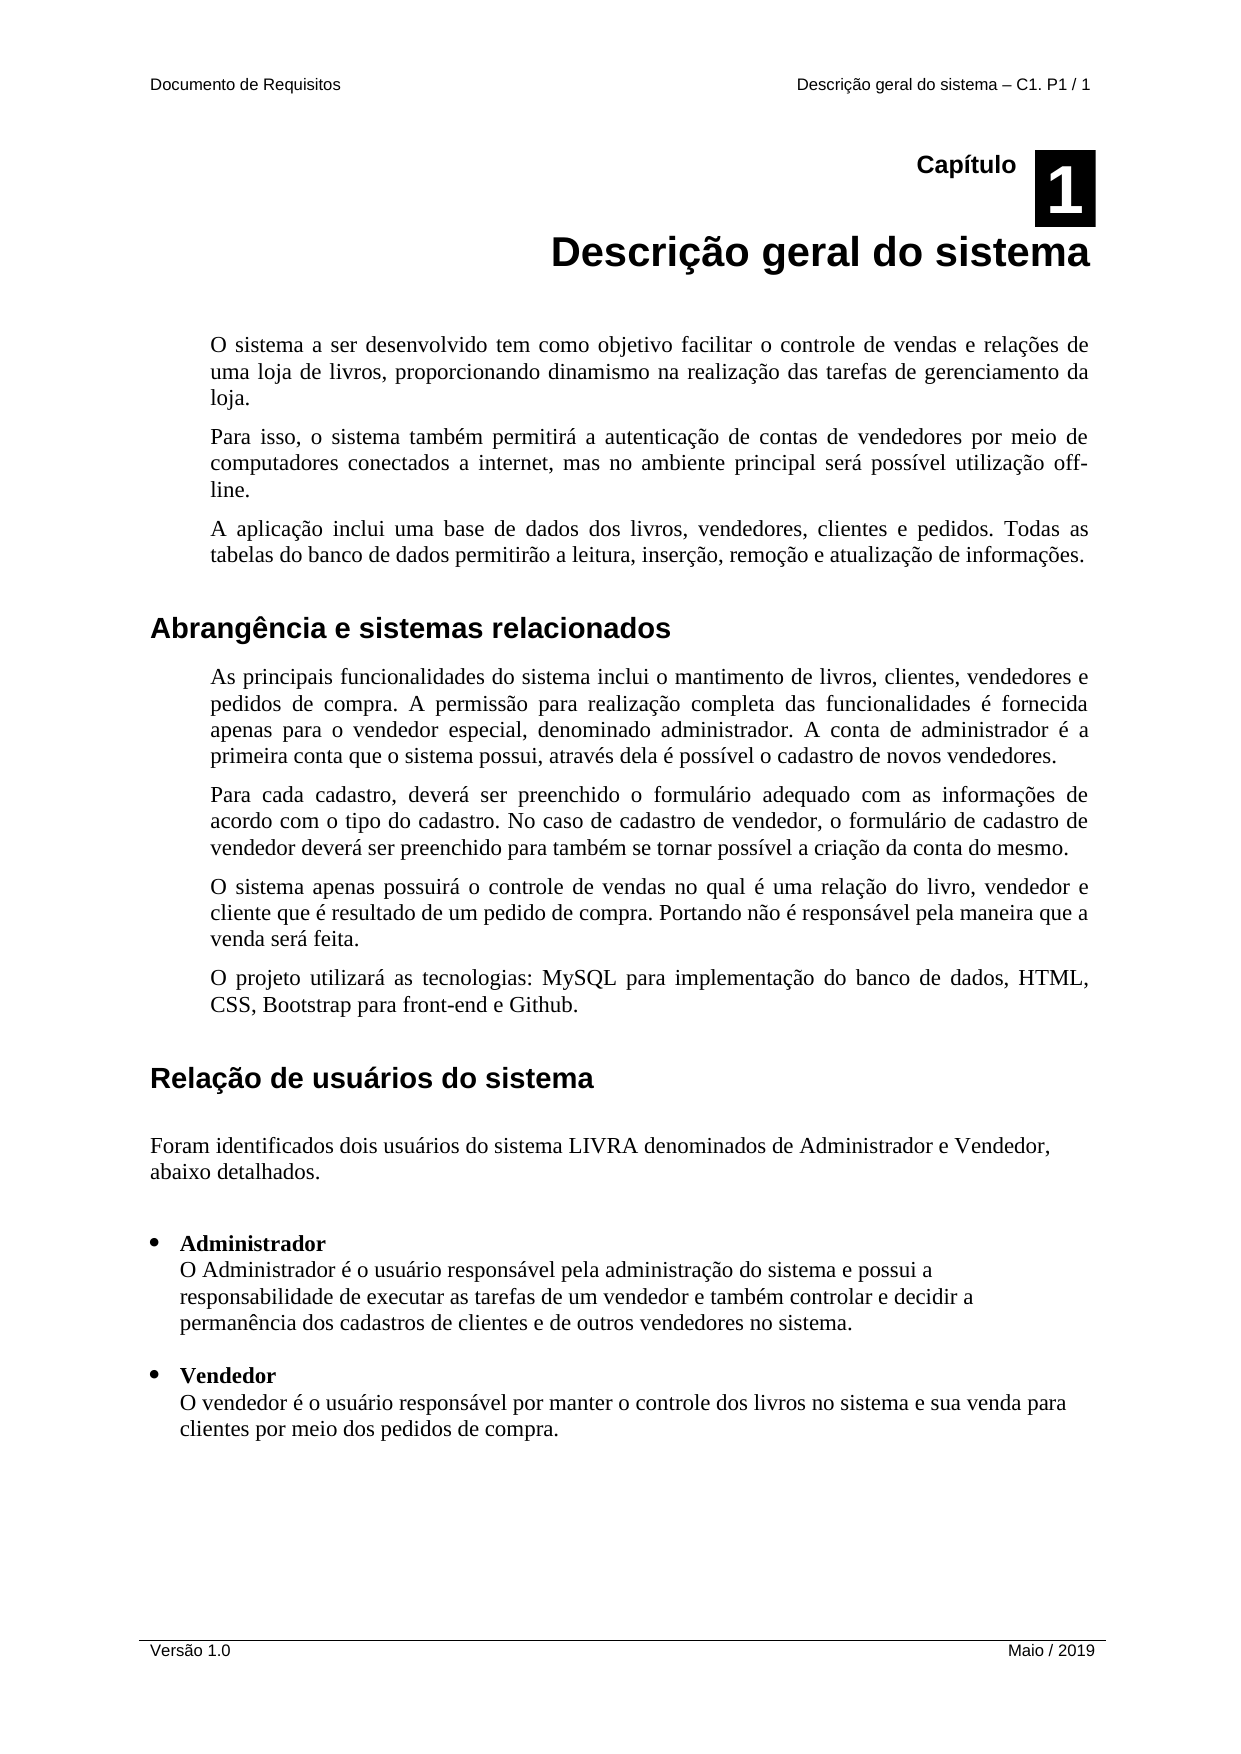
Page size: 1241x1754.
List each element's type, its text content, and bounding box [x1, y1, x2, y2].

text O projeto utilizará as tecnologias: MySQL para implementação do banco de dados, HTML, CSS, Bootstrap para front-end e Github. [210, 964, 1090, 1017]
text Capítulo [210, 150, 1035, 227]
list Vendedor [150, 1362, 1090, 1389]
subtitle Abrangência e sistemas relacionados [150, 611, 1090, 644]
text O Administrador é o usuário responsável pela administração do sistema e possui a responsabilidade de executar as tarefas de um vendedor e também controlar e decidir a permanência dos cadastros de clientes e de outros vendedores no sistema. [179, 1256, 1090, 1336]
text O sistema a ser desenvolvido tem como objetivo facilitar o controle de vendas e relações de uma loja de livros, proporcionando dinamismo na realização das tarefas de gerenciamento da loja. [210, 331, 1090, 411]
subtitle Descrição geral do sistema [150, 227, 1090, 275]
text As principais funcionalidades do sistema inclui o mantimento de livros, clientes, vendedores e pedidos de compra. A permissão para realização completa das funcionalidades é fornecida apenas para o vendedor especial, denominado administrador. A conta de administrador é a primeira conta que o sistema possui, através dela é possível o cadastro de novos vendedores. [210, 663, 1090, 769]
text Para cada cadastro, deverá ser preenchido o formulário adequado com as informações de acordo com o tipo do cadastro. No caso de cadastro de vendedor, o formulário de cadastro de vendedor deverá ser preenchido para também se tornar possível a criação da conta do mesmo. [210, 781, 1090, 860]
subtitle Relação de usuários do sistema [150, 1061, 1090, 1094]
list Administrador [150, 1230, 1090, 1256]
text O vendedor é o usuário responsável por manter o controle dos livros no sistema e sua venda para clientes por meio dos pedidos de compra. [179, 1389, 1090, 1441]
subtitle Foram identificados dois usuários do sistema LIVRA denominados de Administrador e Vendedor, abaixo detalhados. [150, 1132, 1090, 1184]
text A aplicação inclui uma base de dados dos livros, vendedores, clientes e pedidos. Todas as tabelas do banco de dados permitirão a leitura, inserção, remoção e atualização de informações. [210, 514, 1090, 567]
text O sistema apenas possuirá o controle de vendas no qual é uma relação do livro, vendedor e cliente que é resultado de um pedido de compra. Portando não é responsável pela maneira que a venda será feita. [210, 873, 1090, 952]
text Para isso, o sistema também permitirá a autenticação de contas de vendedores por meio de computadores conectados a internet, mas no ambiente principal será possível utilização off-line. [210, 423, 1090, 502]
